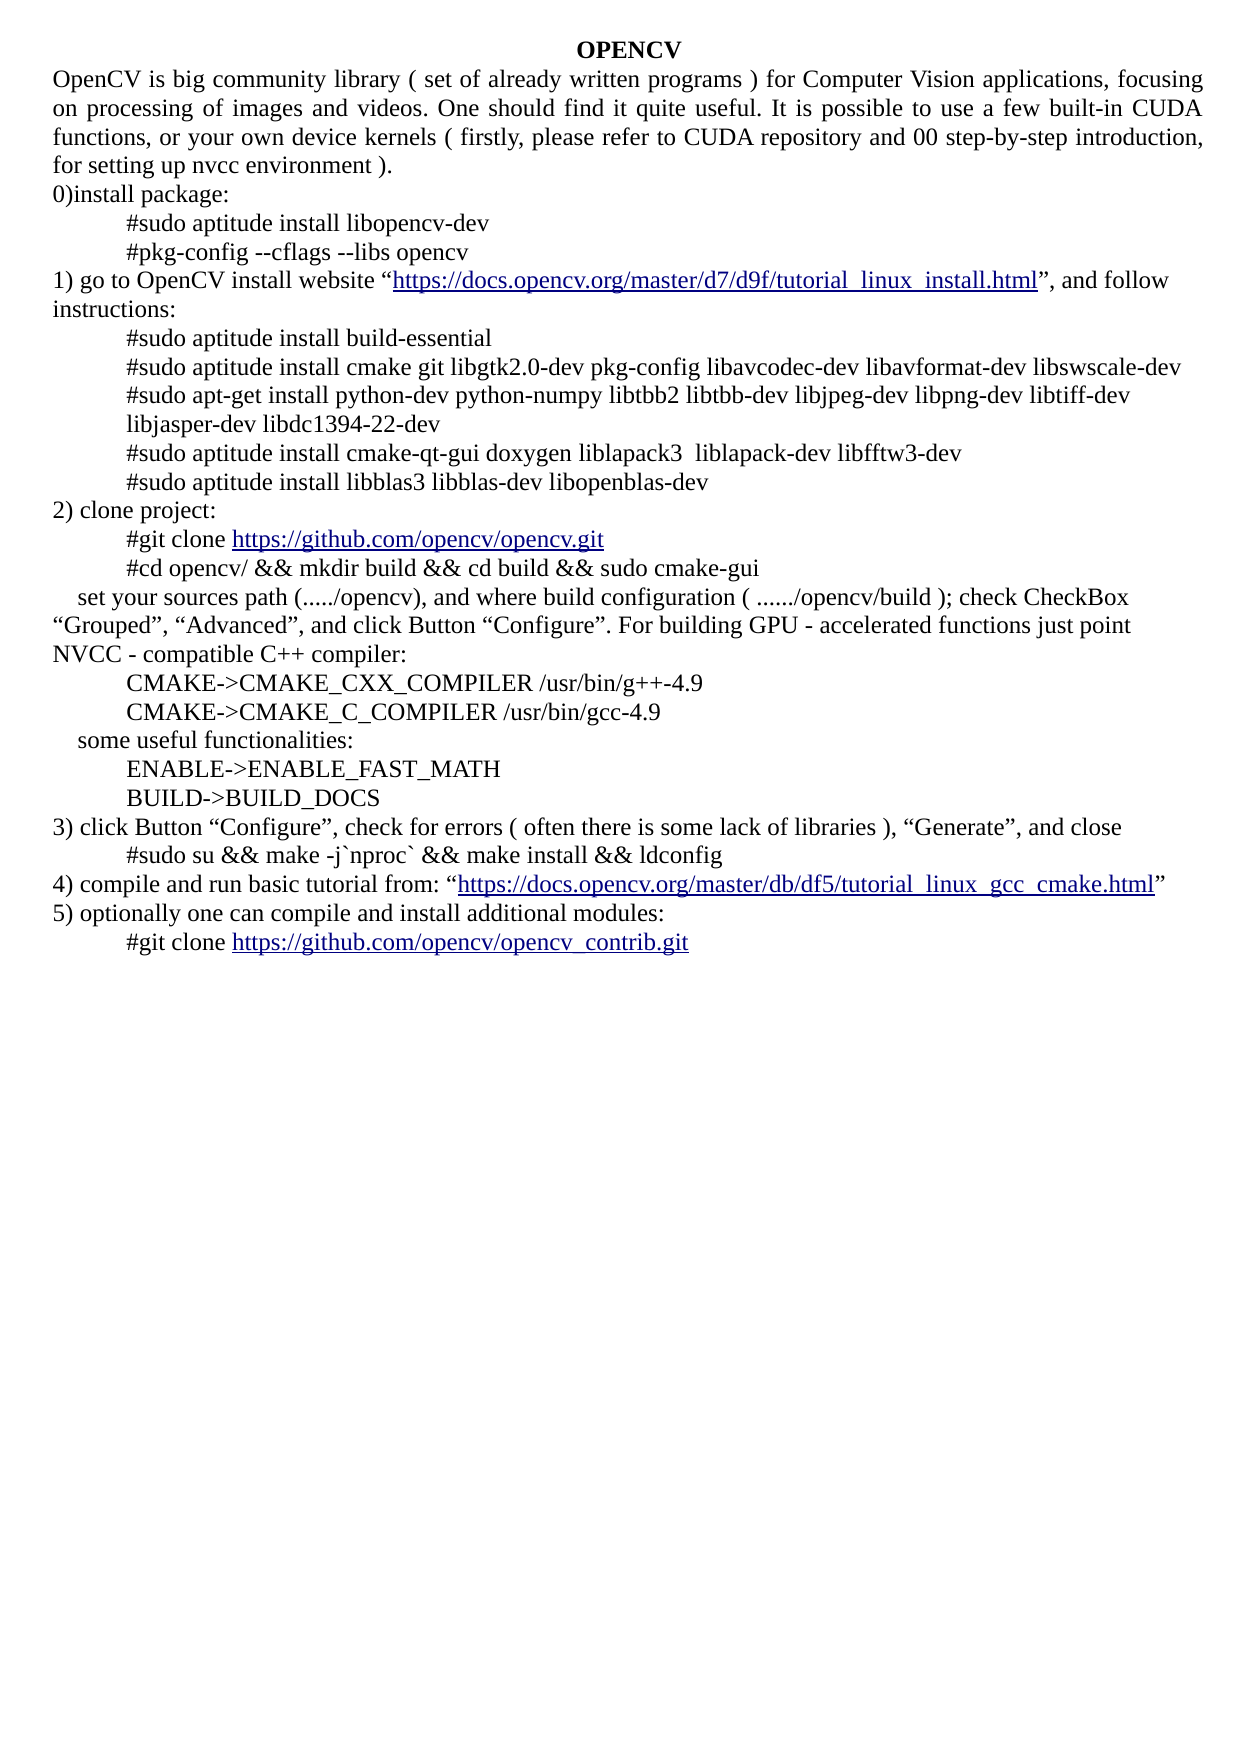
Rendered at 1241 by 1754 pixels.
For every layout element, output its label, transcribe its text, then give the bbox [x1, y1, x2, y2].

text 4) compile and run basic tutorial from: “https://docs.opencv.org/master/db/df5/tutorial_linux_gcc_cmake.html” [52, 869, 1205, 898]
text CMAKE->CMAKE_C_COMPILER /usr/bin/gcc-4.9 [52, 697, 1205, 725]
text 0)install package: [52, 179, 1205, 208]
text some useful functionalities: [52, 725, 1205, 754]
text set your sources path (...../opencv), and where build configuration ( ....../opencv/build ); check CheckBox “Grouped”, “Advanced”, and click Button “Configure”. For building GPU - accelerated functions just point NVCC - compatible C++ compiler: [52, 582, 1205, 668]
text #sudo apt-get install python-dev python-numpy libtbb2 libtbb-dev libjpeg-dev libpng-dev libtiff-dev libjasper-dev libdc1394-22-dev [52, 380, 1205, 438]
text #cd opencv/ && mkdir build && cd build && sudo cmake-gui [52, 553, 1205, 582]
text #sudo aptitude install libblas3 libblas-dev libopenblas-dev [52, 467, 1205, 495]
text 3) click Button “Configure”, check for errors ( often there is some lack of libraries ), “Generate”, and close [52, 812, 1205, 840]
text #pkg-config --cflags --libs opencv [52, 237, 1205, 265]
text #git clone https://github.com/opencv/opencv_contrib.git [52, 927, 1205, 955]
text BUILD->BUILD_DOCS [52, 783, 1205, 812]
text #sudo aptitude install libopencv-dev [52, 208, 1205, 237]
text OpenCV is big community library ( set of already written programs ) for Computer Vision applications, focusing on processing of images and videos. One should find it quite useful. It is possible to use a few built-in CUDA functions, or your own device kernels ( firstly, please refer to CUDA repository and 00 step-by-step introduction, for setting up nvcc environment ). [52, 64, 1205, 179]
text #sudo aptitude install build-essential [52, 323, 1205, 352]
text #sudo su && make -j`nproc` && make install && ldconfig [52, 840, 1205, 869]
text CMAKE->CMAKE_CXX_COMPILER /usr/bin/g++-4.9 [52, 668, 1205, 697]
text ENABLE->ENABLE_FAST_MATH [52, 754, 1205, 783]
text 5) optionally one can compile and install additional modules: [52, 898, 1205, 927]
text OPENCV [52, 35, 1205, 64]
text #git clone https://github.com/opencv/opencv.git [52, 524, 1205, 553]
text 2) clone project: [52, 495, 1205, 524]
text 1) go to OpenCV install website “https://docs.opencv.org/master/d7/d9f/tutorial_linux_install.html”, and follow instructions: [52, 265, 1205, 323]
text #sudo aptitude install cmake git libgtk2.0-dev pkg-config libavcodec-dev libavformat-dev libswscale-dev [52, 352, 1205, 380]
text #sudo aptitude install cmake-qt-gui doxygen liblapack3 liblapack-dev libfftw3-dev [52, 438, 1205, 467]
